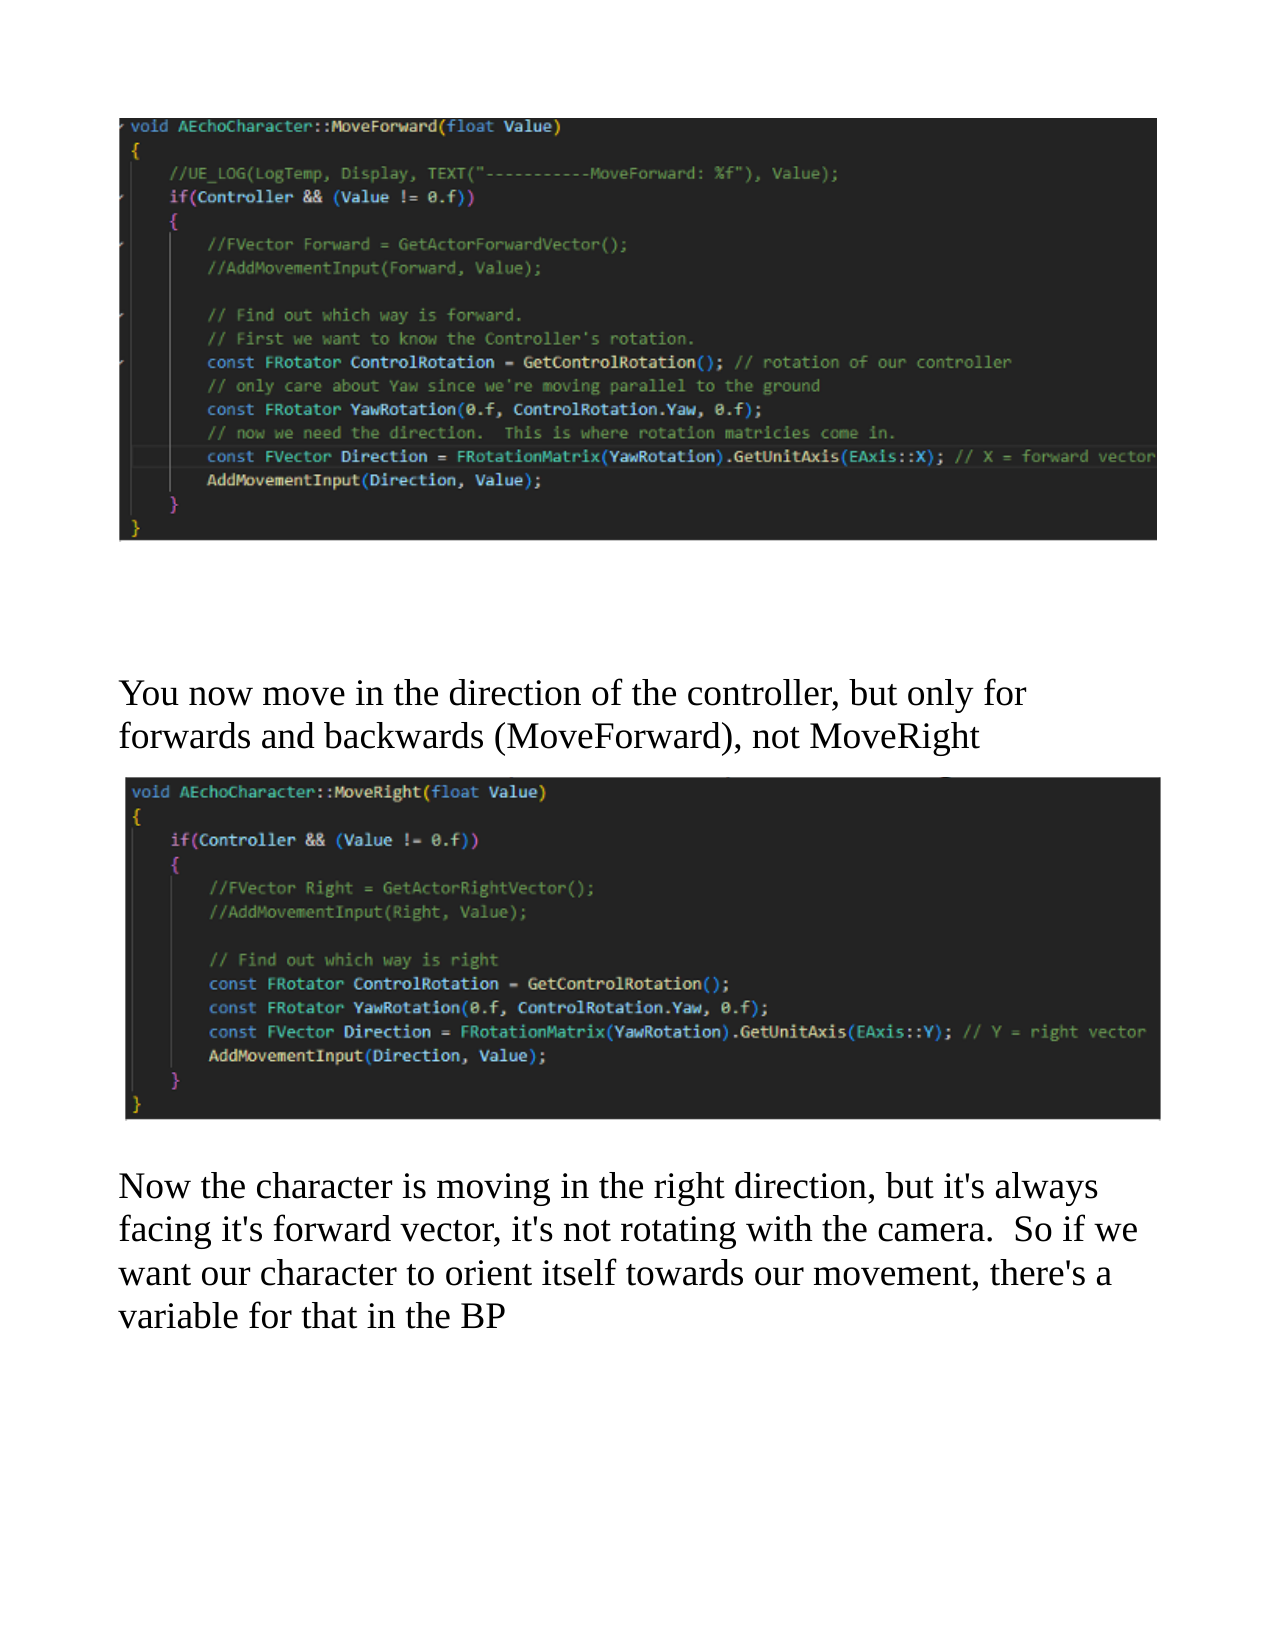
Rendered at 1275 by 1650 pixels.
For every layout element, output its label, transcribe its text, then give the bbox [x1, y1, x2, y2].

text Now the character is moving in the right direction, but it's always facing it's forward vector, it's not rotating with the camera. So if we want our character to orient itself towards our movement, there's a variable for that in the BP [118, 1164, 1157, 1336]
picture [118, 118, 1157, 542]
text You now move in the direction of the controller, but only for forwards and backwards (MoveForward), not MoveRight [118, 671, 1157, 757]
picture [124, 777, 1164, 1121]
